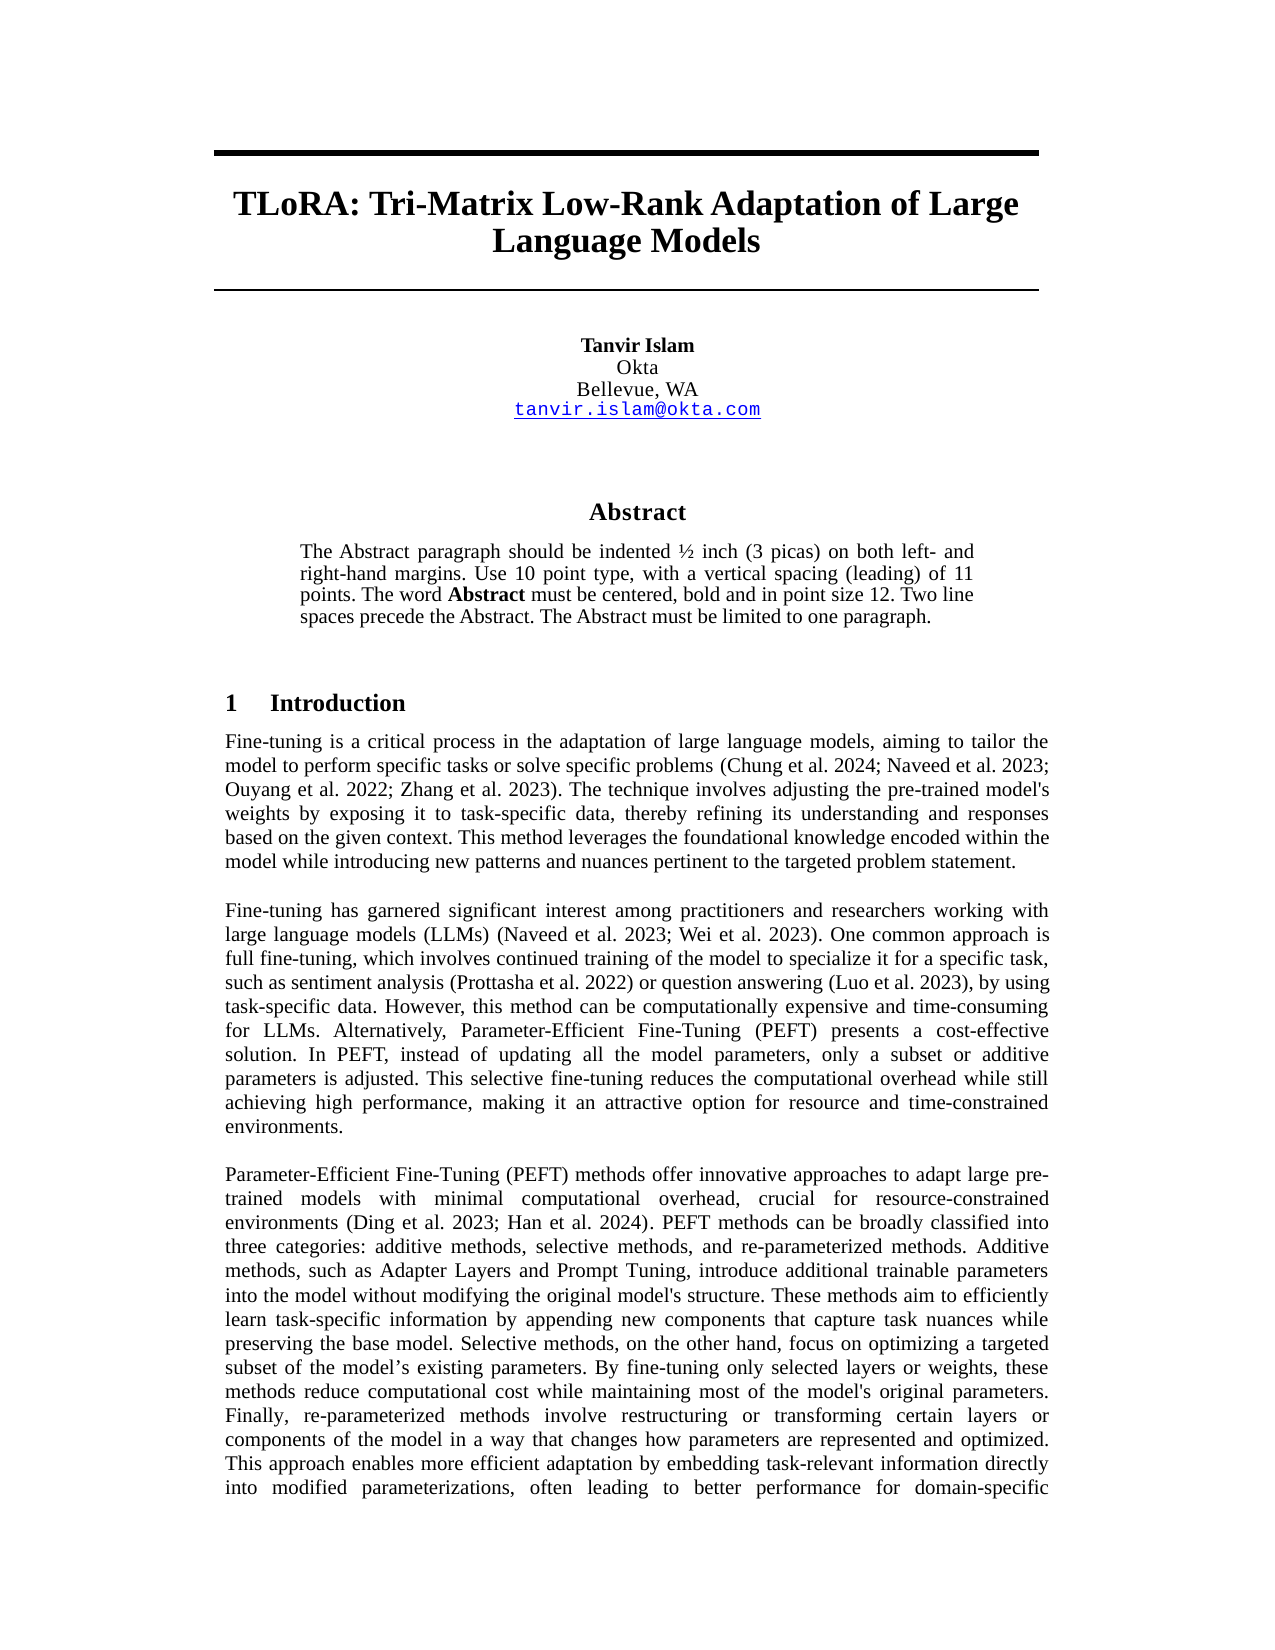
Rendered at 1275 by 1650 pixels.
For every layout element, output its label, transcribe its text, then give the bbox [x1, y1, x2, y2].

text Abstract [225, 500, 1050, 526]
text Fine-tuning has garnered significant interest among practitioners and researchers working with large language models (LLMs) (Naveed et al. 2023; Wei et al. 2023). One common approach is full fine-tuning, which involves continued training of the model to specialize it for a specific task, such as sentiment analysis (Prottasha et al. 2022) or question answering (Luo et al. 2023), by using task-specific data. However, this method can be computationally expensive and time-consuming for LLMs. Alternatively, Parameter-Efficient Fine-Tuning (PEFT) presents a cost-effective solution. In PEFT, instead of updating all the model parameters, only a subset or additive parameters is adjusted. This selective fine-tuning reduces the computational overhead while still achieving high performance, making it an attractive option for resource and time-constrained environments. [225, 897, 1050, 1138]
list Introduction [225, 688, 1050, 717]
text Parameter-Efficient Fine-Tuning (PEFT) methods offer innovative approaches to adapt large pre-trained models with minimal computational overhead, crucial for resource-constrained environments (Ding et al. 2023; Han et al. 2024). PEFT methods can be broadly classified into three categories: additive methods, selective methods, and re-parameterized methods. Additive methods, such as Adapter Layers and Prompt Tuning, introduce additional trainable parameters into the model without modifying the original model's structure. These methods aim to efficiently learn task-specific information by appending new components that capture task nuances while preserving the base model. Selective methods, on the other hand, focus on optimizing a targeted subset of the model’s existing parameters. By fine-tuning only selected layers or weights, these methods reduce computational cost while maintaining most of the model's original parameters. Finally, re-parameterized methods involve restructuring or transforming certain layers or components of the model in a way that changes how parameters are represented and optimized. This approach enables more efficient adaptation by embedding task-relevant information directly into modified parameterizations, often leading to better performance for domain-specific [225, 1162, 1050, 1499]
text Tanvir Islam [225, 335, 1050, 357]
text tanvir.islam@okta.com [225, 400, 1050, 419]
text Fine-tuning is a critical process in the adaptation of large language models, aiming to tailor the model to perform specific tasks or solve specific problems (Chung et al. 2024; Naveed et al. 2023; Ouyang et al. 2022; Zhang et al. 2023). The technique involves adjusting the pre-trained model's weights by exposing it to task-specific data, thereby refining its understanding and responses based on the given context. This method leverages the foundational knowledge encoded within the model while introducing new patterns and nuances pertinent to the targeted problem statement. [225, 729, 1050, 873]
text The Abstract paragraph should be indented ½ inch (3 picas) on both left- and right-hand margins. Use 10 point type, with a vertical spacing (leading) of 11 points. The word Abstract must be centered, bold and in point size 12. Two line spaces precede the Abstract. The Abstract must be limited to one paragraph. [300, 541, 975, 628]
text Okta [225, 357, 1050, 378]
text Bellevue, WA [225, 378, 1050, 400]
table_header TLoRA: Tri-Matrix Low-Rank Adaptation of Large Language Models [214, 156, 1039, 289]
